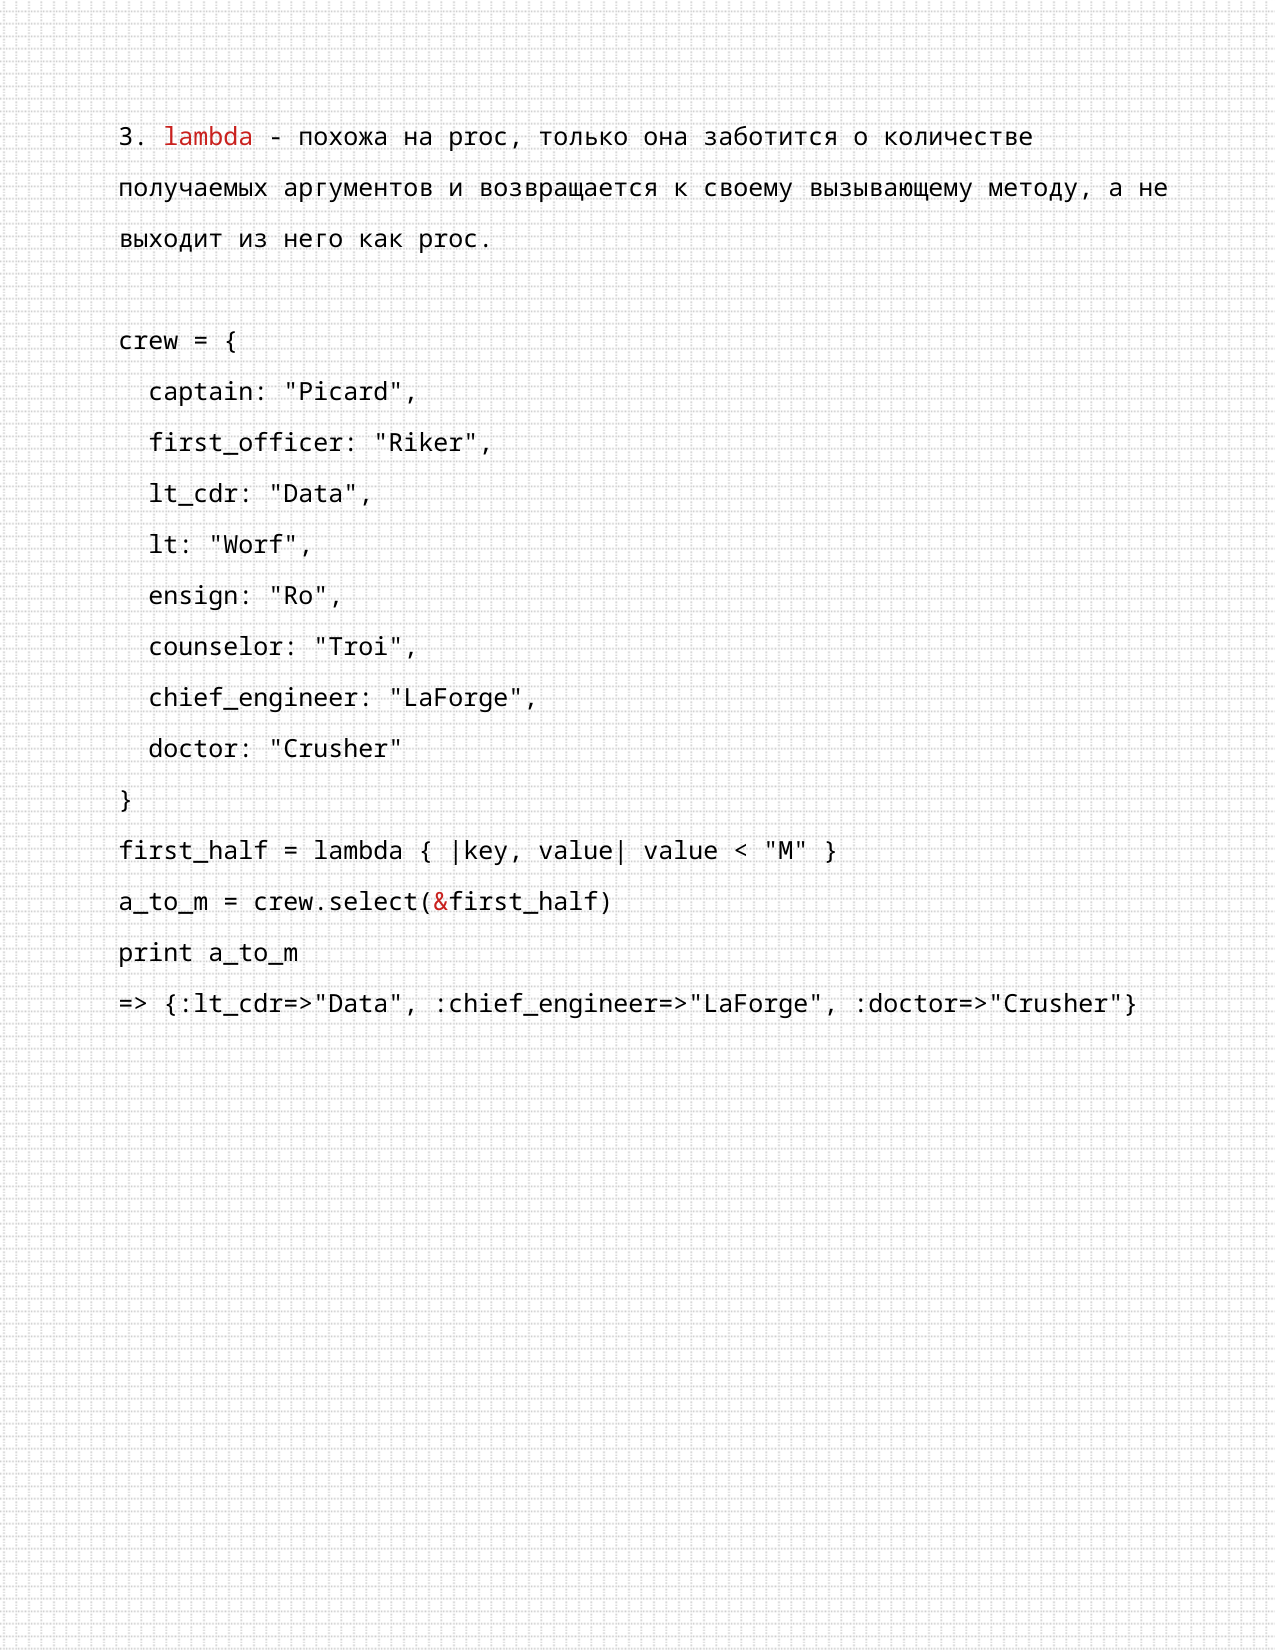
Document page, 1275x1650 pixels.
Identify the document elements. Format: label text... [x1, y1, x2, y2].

text lt: "Worf", [118, 526, 1176, 561]
text captain: "Picard", [118, 373, 1176, 407]
text a_to_m = crew.select(&first_half) [118, 884, 1176, 918]
picture [0, 0, 1275, 1650]
text counselor: "Troi", [118, 628, 1176, 663]
text crew = { [118, 322, 1176, 356]
text print a_to_m [118, 935, 1176, 969]
text } [118, 782, 1176, 816]
text first_half = lambda { |key, value| value < "M" } [118, 833, 1176, 867]
text chief_engineer: "LaForge", [118, 679, 1176, 714]
text ensign: "Ro", [118, 577, 1176, 612]
text => {:lt_cdr=>"Data", :chief_engineer=>"LaForge", :doctor=>"Crusher"} [118, 986, 1176, 1020]
text doctor: "Crusher" [118, 731, 1176, 765]
text first_officer: "Riker", [118, 424, 1176, 458]
text 3. lambda - похожа на proc, только она заботится о количестве получаемых аргументов и возвращается к своему вызывающему методу, а не выходит из него как proc. [118, 118, 1176, 254]
text lt_cdr: "Data", [118, 475, 1176, 509]
